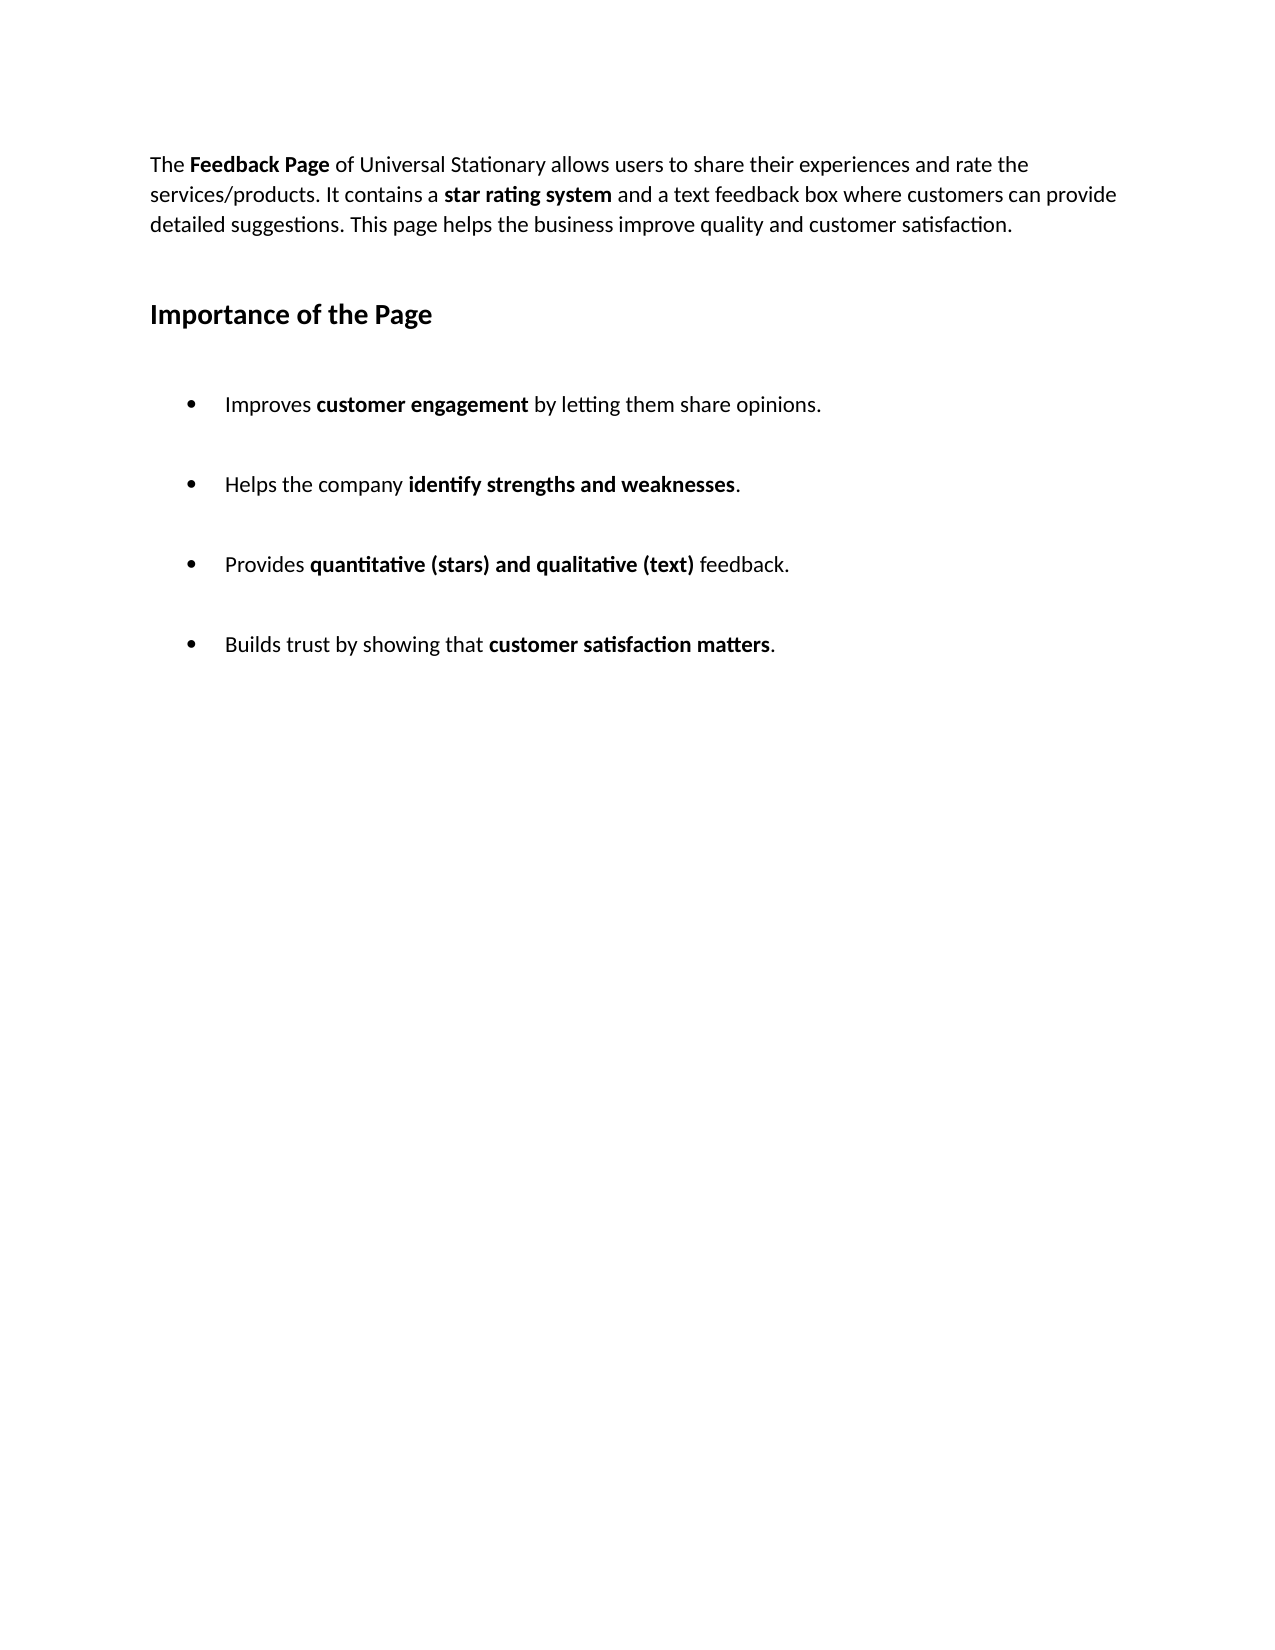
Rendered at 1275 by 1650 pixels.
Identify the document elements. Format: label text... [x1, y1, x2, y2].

list Builds trust by showing that customer satisfaction matters. [187, 630, 1125, 658]
list Helps the company identify strengths and weaknesses. [187, 470, 1125, 498]
subtitle Importance of the Page [150, 296, 1125, 331]
text The Feedback Page of Universal Stationary allows users to share their experiences and rate the services/products. It contains a star rating system and a text feedback box where customers can provide detailed suggestions. This page helps the business improve quality and customer satisfaction. [150, 150, 1125, 238]
list Provides quantitative (stars) and qualitative (text) feedback. [187, 550, 1125, 578]
list Improves customer engagement by letting them share opinions. [187, 390, 1125, 418]
